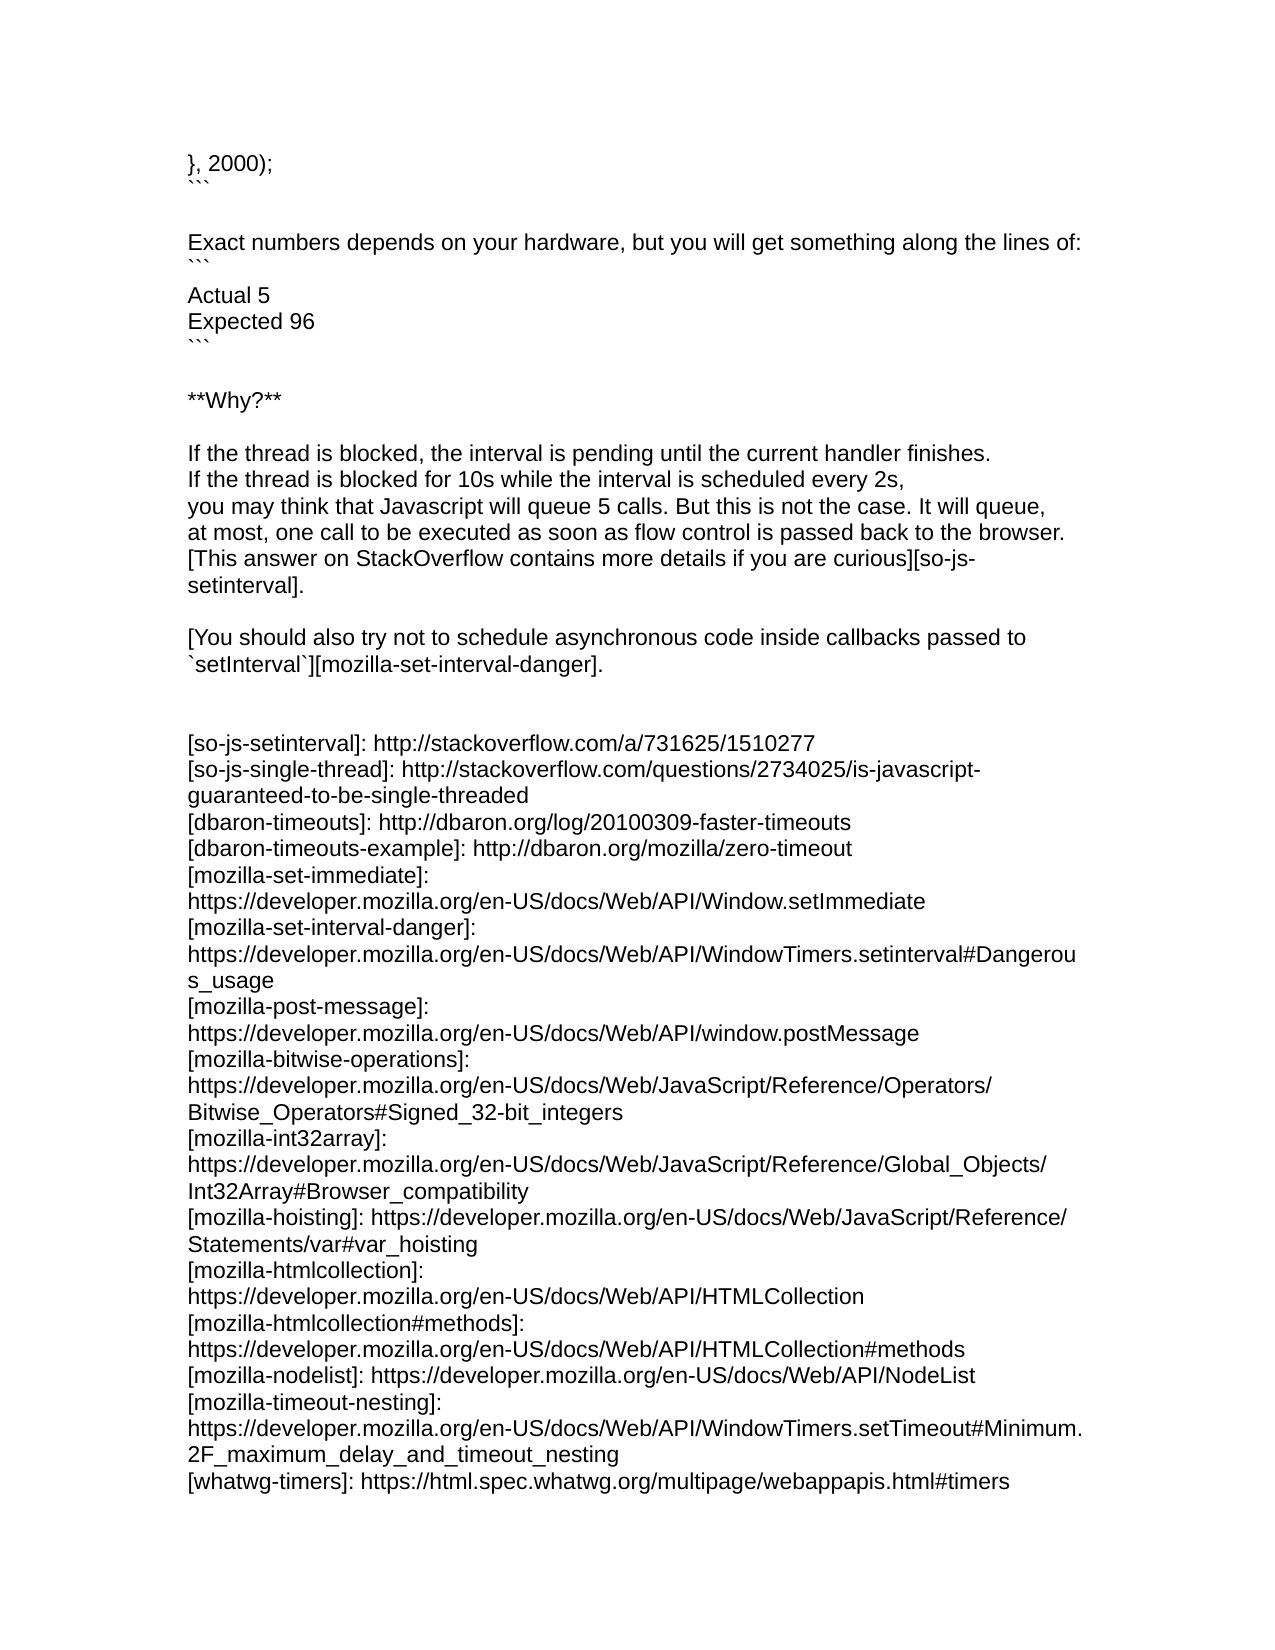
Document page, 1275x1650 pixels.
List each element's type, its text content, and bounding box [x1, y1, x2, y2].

text at most, one call to be executed as soon as flow control is passed back to the browser. [187, 519, 1087, 545]
text [mozilla-htmlcollection]: https://developer.mozilla.org/en-US/docs/Web/API/HTMLCollection [187, 1257, 1087, 1309]
text }, 2000); [187, 150, 1087, 176]
text [mozilla-set-interval-danger]: https://developer.mozilla.org/en-US/docs/Web/API/WindowTimers.setinterval#Dangerous_usage [187, 914, 1087, 993]
text ``` [187, 255, 1087, 282]
text If the thread is blocked for 10s while the interval is scheduled every 2s, [187, 466, 1087, 493]
text [so-js-single-thread]: http://stackoverflow.com/questions/2734025/is-javascript-guaranteed-to-be-single-threaded [187, 756, 1087, 809]
text ``` [187, 334, 1087, 361]
text Exact numbers depends on your hardware, but you will get something along the lines of: [187, 229, 1087, 255]
text [mozilla-int32array]: https://developer.mozilla.org/en-US/docs/Web/JavaScript/Reference/Global_Objects/Int32Array#Browser_compatibility [187, 1125, 1087, 1204]
text [dbaron-timeouts]: http://dbaron.org/log/20100309-faster-timeouts [187, 809, 1087, 835]
text you may think that Javascript will queue 5 calls. But this is not the case. It will queue, [187, 493, 1087, 519]
text [mozilla-timeout-nesting]: https://developer.mozilla.org/en-US/docs/Web/API/WindowTimers.setTimeout#Minimum.2F_maximum_delay_and_timeout_nesting [187, 1389, 1087, 1468]
text [whatwg-timers]: https://html.spec.whatwg.org/multipage/webappapis.html#timers [187, 1468, 1087, 1494]
text [so-js-setinterval]: http://stackoverflow.com/a/731625/1510277 [187, 730, 1087, 756]
text [mozilla-hoisting]: https://developer.mozilla.org/en-US/docs/Web/JavaScript/Reference/Statements/var#var_hoisting [187, 1204, 1087, 1257]
text [This answer on StackOverflow contains more details if you are curious][so-js-setinterval]. [187, 545, 1087, 598]
text If the thread is blocked, the interval is pending until the current handler finishes. [187, 440, 1087, 466]
text Actual 5 [187, 282, 1087, 308]
text ``` [187, 176, 1087, 203]
text [dbaron-timeouts-example]: http://dbaron.org/mozilla/zero-timeout [187, 835, 1087, 862]
text **Why?** [187, 387, 1087, 413]
text [mozilla-nodelist]: https://developer.mozilla.org/en-US/docs/Web/API/NodeList [187, 1362, 1087, 1389]
text [mozilla-set-immediate]: https://developer.mozilla.org/en-US/docs/Web/API/Window.setImmediate [187, 862, 1087, 914]
text [mozilla-bitwise-operations]: https://developer.mozilla.org/en-US/docs/Web/JavaScript/Reference/Operators/Bitwise_Operators#Signed_32-bit_integers [187, 1046, 1087, 1125]
text [mozilla-post-message]: https://developer.mozilla.org/en-US/docs/Web/API/window.postMessage [187, 993, 1087, 1046]
text [mozilla-htmlcollection#methods]: https://developer.mozilla.org/en-US/docs/Web/API/HTMLCollection#methods [187, 1309, 1087, 1362]
text Expected 96 [187, 308, 1087, 334]
text [You should also try not to schedule asynchronous code inside callbacks passed to `setInterval`][mozilla-set-interval-danger]. [187, 624, 1087, 677]
